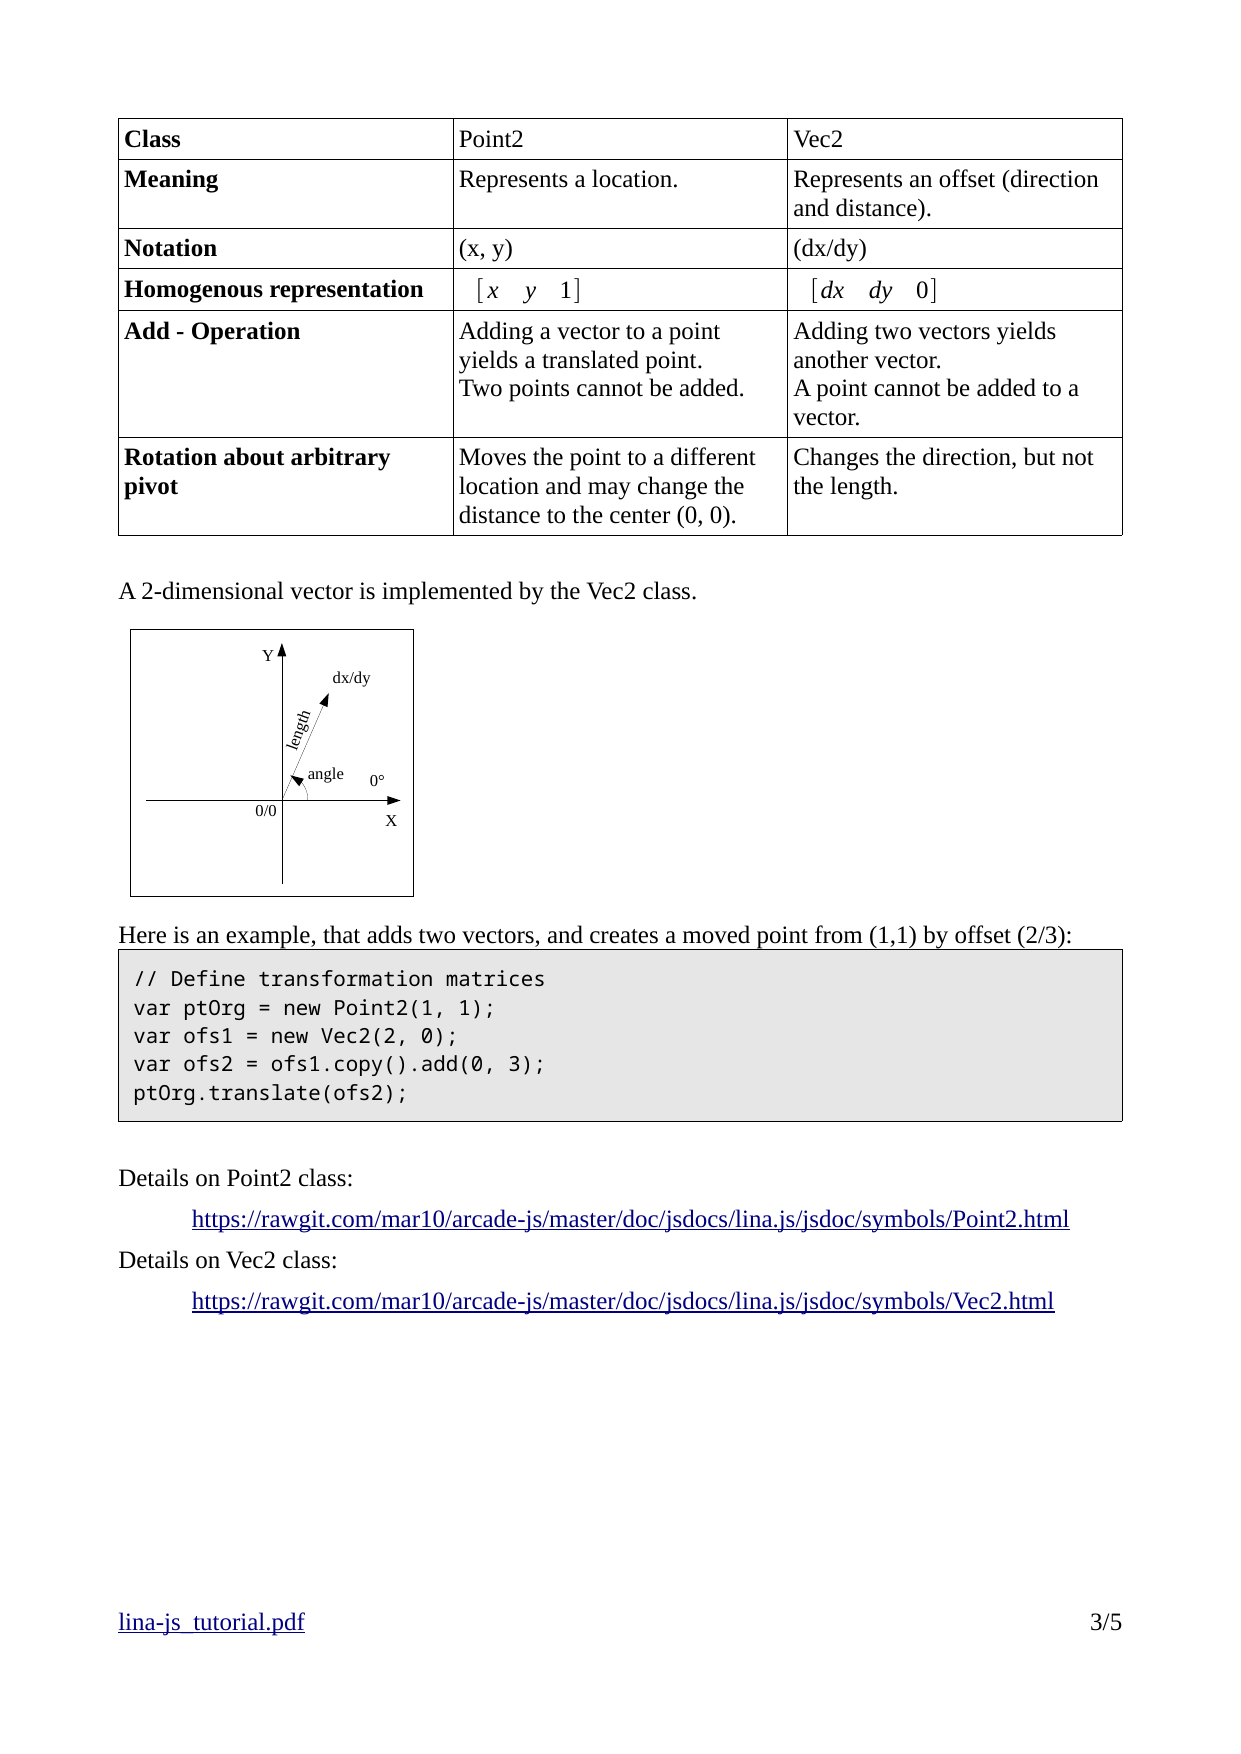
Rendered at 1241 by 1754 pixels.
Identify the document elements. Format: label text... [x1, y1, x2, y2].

text var ofs1 = new Vec2(2, 0); [119, 1006, 1122, 1035]
table_cell Moves the point to a different location and may change the distance to the center (0, 0). [454, 438, 787, 534]
text ptOrg.translate(ofs2); [119, 1063, 1122, 1121]
table_cell [454, 269, 787, 310]
text https://rawgit.com/mar10/arcade-js/master/doc/jsdocs/lina.js/jsdoc/symbols/Point2.html [118, 1204, 1122, 1233]
table_cell [788, 269, 1122, 310]
text Details on Point2 class: [118, 1163, 1122, 1191]
text var ofs2 = ofs1.copy().add(0, 3); [119, 1035, 1122, 1063]
table_cell Class [119, 119, 453, 158]
table_cell Add - Operation [119, 311, 453, 437]
table_cell Vec2 [788, 119, 1122, 158]
table_cell Notation [119, 229, 453, 268]
table_cell (dx/dy) [788, 229, 1122, 268]
text Details on Vec2 class: [118, 1245, 1122, 1274]
table_cell Homogenous representation [119, 269, 453, 310]
text var ptOrg = new Point2(1, 1); [119, 978, 1122, 1006]
table_cell Changes the direction, but not the length. [788, 438, 1122, 534]
table_cell Point2 [454, 119, 787, 158]
table_cell (x, y) [454, 229, 787, 268]
table_cell Rotation about arbitrary pivot [119, 438, 453, 534]
text // Define transformation matrices [119, 950, 1122, 978]
text Here is an example, that adds two vectors, and creates a moved point from (1,1) by offset (2/3): [118, 921, 1122, 949]
text https://rawgit.com/mar10/arcade-js/master/doc/jsdocs/lina.js/jsdoc/symbols/Vec2.html [118, 1286, 1122, 1315]
text A 2-dimensional vector is implemented by the Vec2 class. [118, 576, 1122, 604]
table_cell Represents an offset (direction and distance). [788, 160, 1122, 227]
table_cell Adding two vectors yields another vector. A point cannot be added to a vector. [788, 311, 1122, 437]
table_cell Meaning [119, 160, 453, 227]
table_cell Adding a vector to a point yields a translated point. Two points cannot be added. [454, 311, 787, 437]
table_cell Represents a location. [454, 160, 787, 227]
